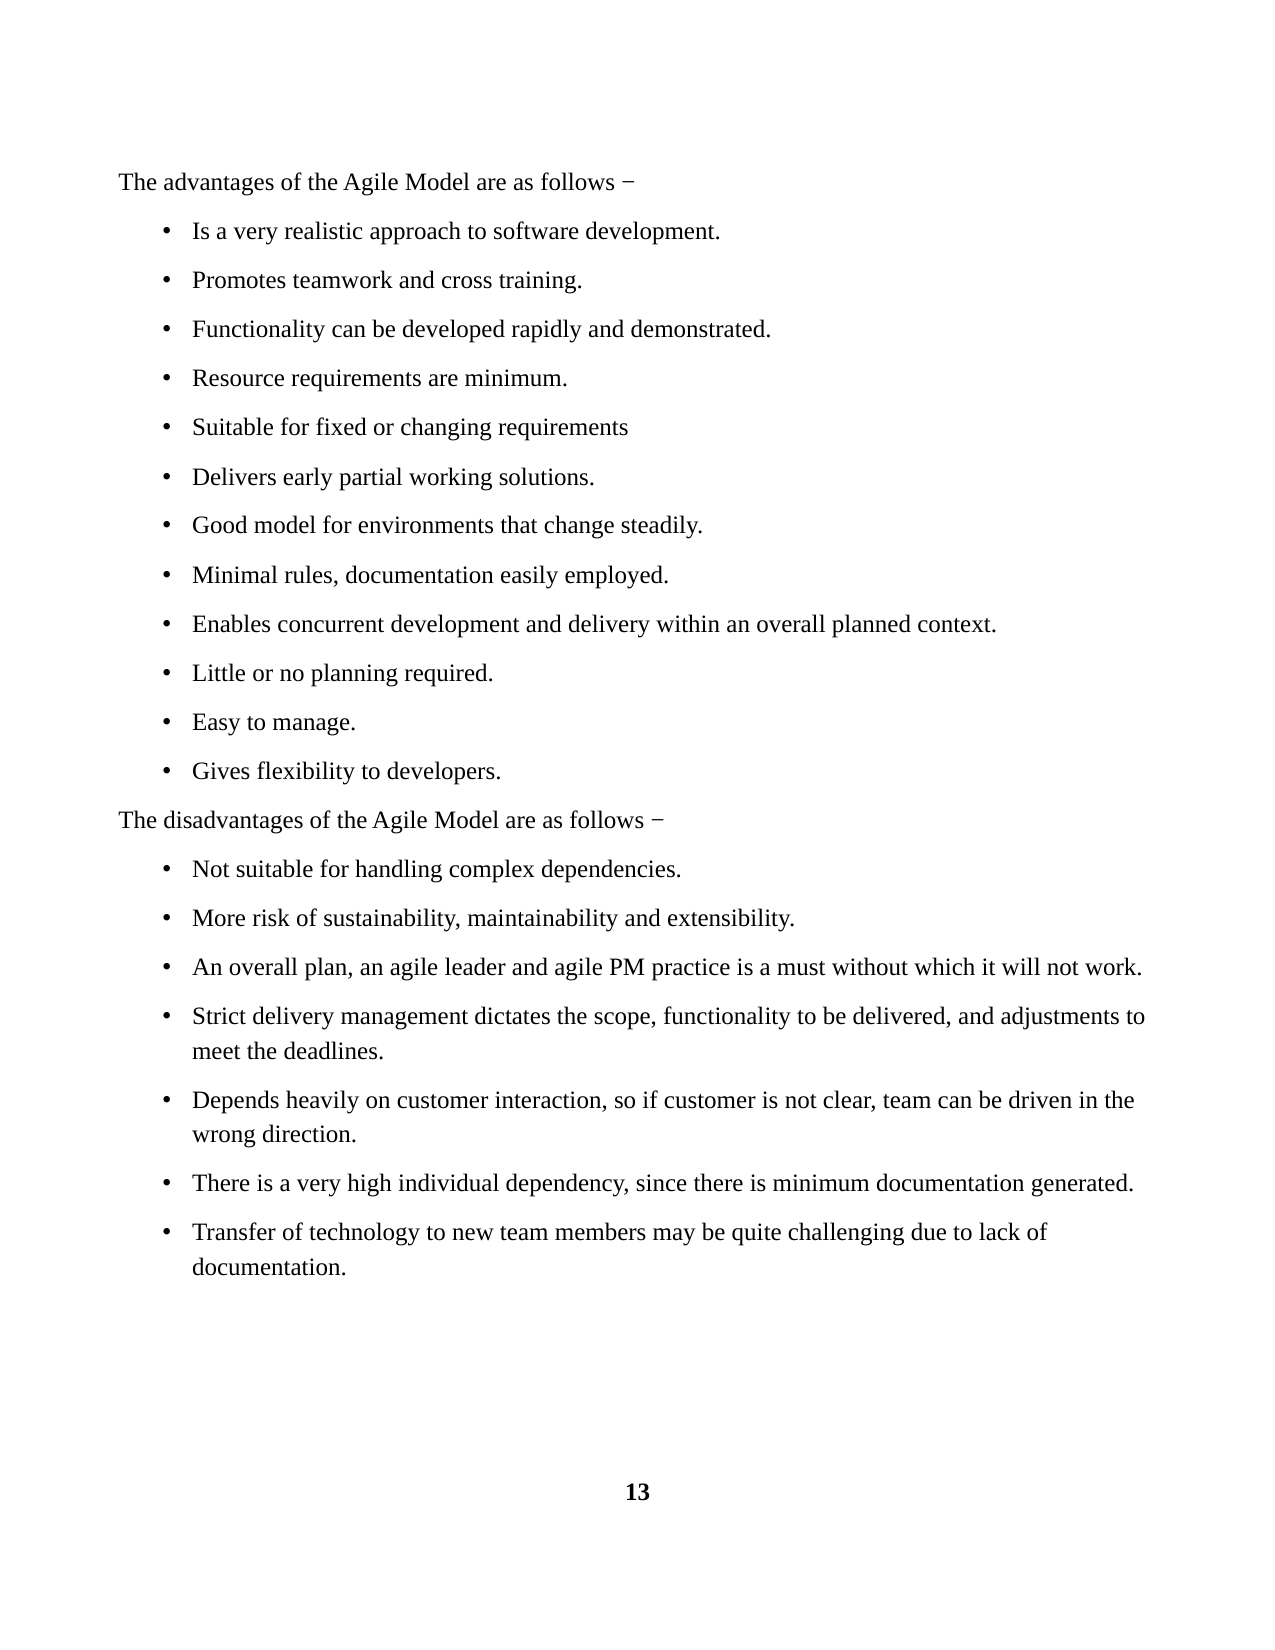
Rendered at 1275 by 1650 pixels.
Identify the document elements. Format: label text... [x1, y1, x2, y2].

list Resource requirements are minimum. [162, 363, 1157, 392]
list Delivers early partial working solutions. [162, 462, 1157, 490]
list Depends heavily on customer interaction, so if customer is not clear, team can be driven in the wrong direction. [162, 1085, 1157, 1148]
list Little or no planning required. [162, 658, 1157, 687]
list Is a very realistic approach to software development. [162, 216, 1157, 245]
list Promotes teamwork and cross training. [162, 265, 1157, 294]
list More risk of sustainability, maintainability and extensibility. [162, 903, 1157, 932]
list Easy to manage. [162, 707, 1157, 736]
text The disadvantages of the Agile Model are as follows − [118, 805, 1157, 834]
list Gives flexibility to developers. [162, 756, 1157, 785]
list Minimal rules, documentation easily employed. [162, 560, 1157, 588]
list Enables concurrent development and delivery within an overall planned context. [162, 609, 1157, 637]
list There is a very high individual dependency, since there is minimum documentation generated. [162, 1168, 1157, 1197]
list Good model for environments that change steadily. [162, 511, 1157, 539]
list Strict delivery management dictates the scope, functionality to be delivered, and adjustments to meet the deadlines. [162, 1001, 1157, 1064]
list An overall plan, an agile leader and agile PM practice is a must without which it will not work. [162, 952, 1157, 981]
list Suitable for fixed or changing requirements [162, 412, 1157, 441]
text 13 [118, 1477, 1157, 1506]
list Functionality can be developed rapidly and demonstrated. [162, 314, 1157, 343]
text The advantages of the Agile Model are as follows − [118, 167, 1157, 196]
list Not suitable for handling complex dependencies. [162, 854, 1157, 883]
list Transfer of technology to new team members may be quite challenging due to lack of documentation. [162, 1217, 1157, 1281]
